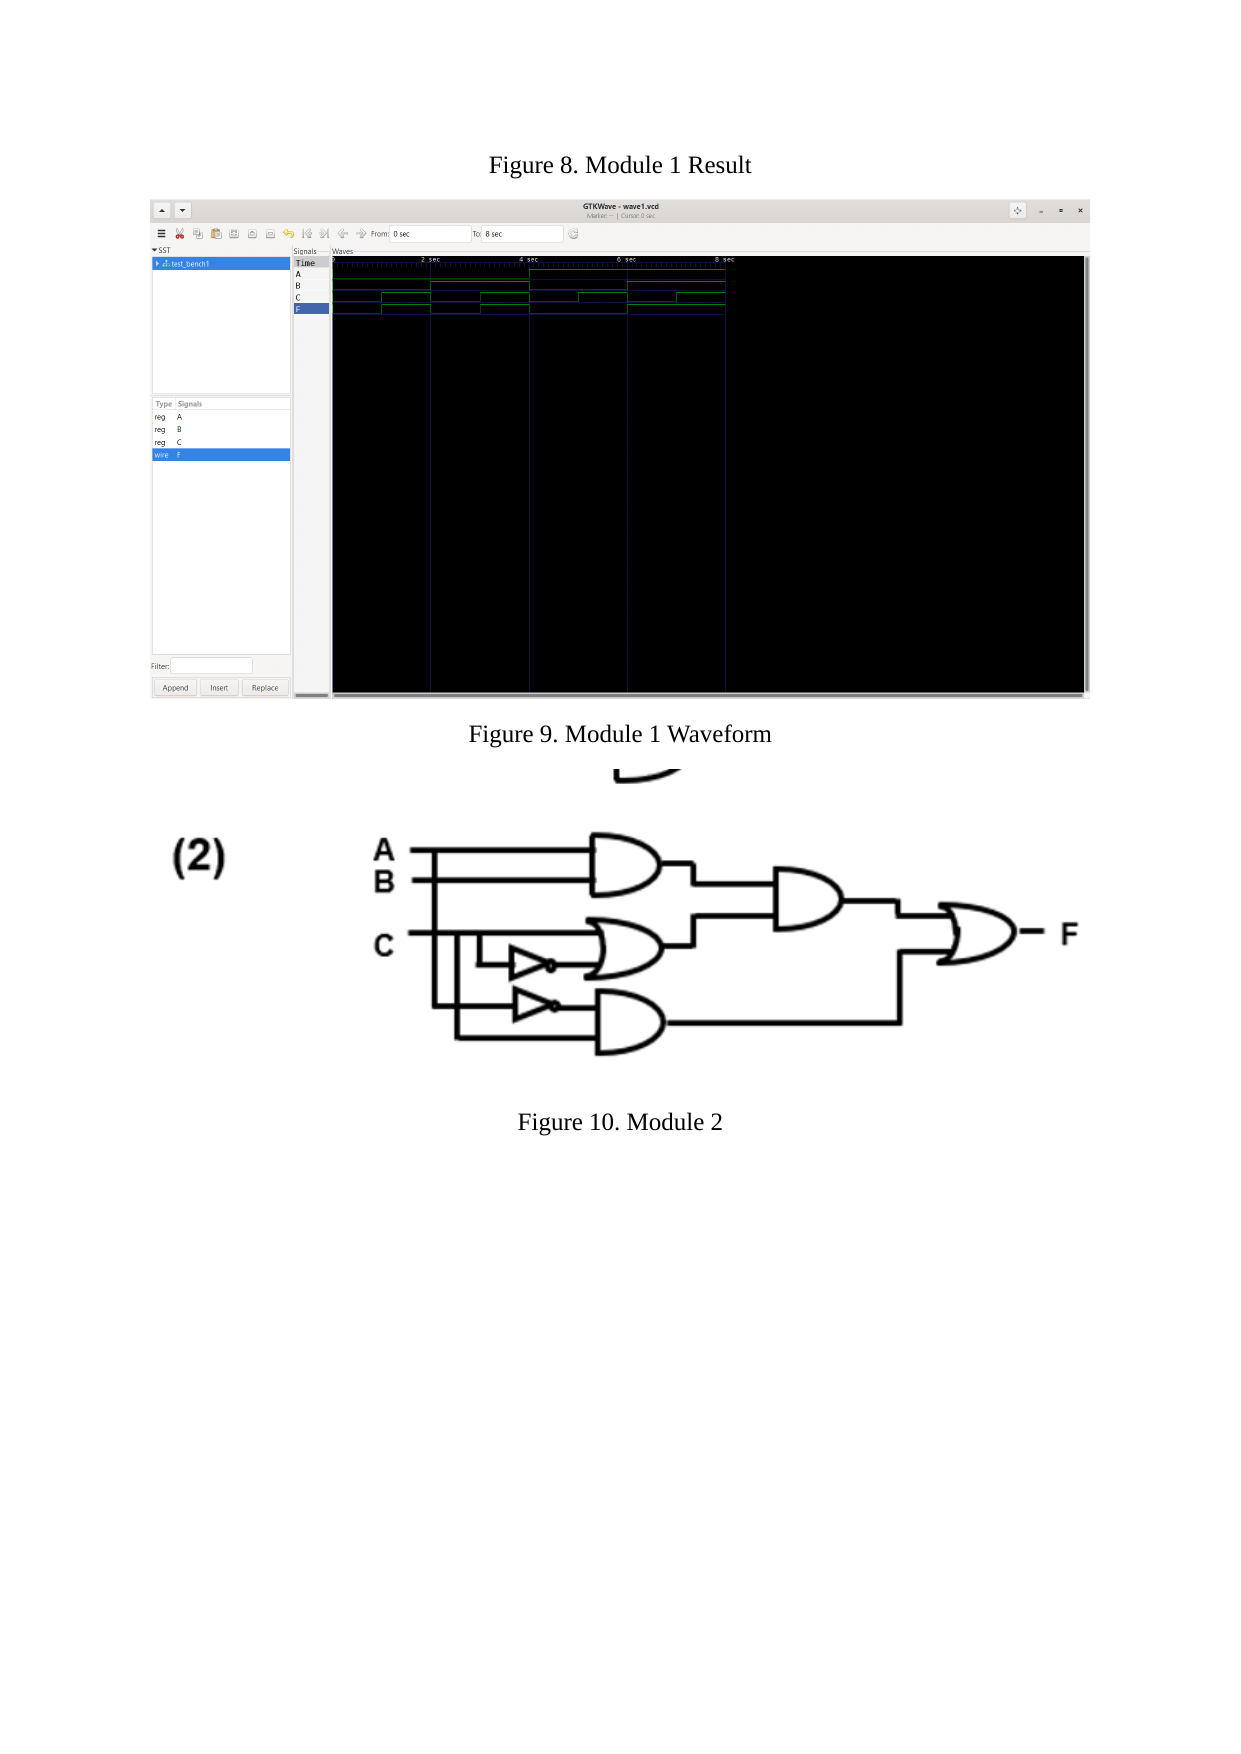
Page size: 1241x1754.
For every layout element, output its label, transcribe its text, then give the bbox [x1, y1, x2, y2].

text Figure 9. Module 1 Waveform [150, 719, 1090, 748]
text Figure 8. Module 1 Result [150, 150, 1090, 179]
text Figure 10. Module 2 [150, 1107, 1090, 1136]
